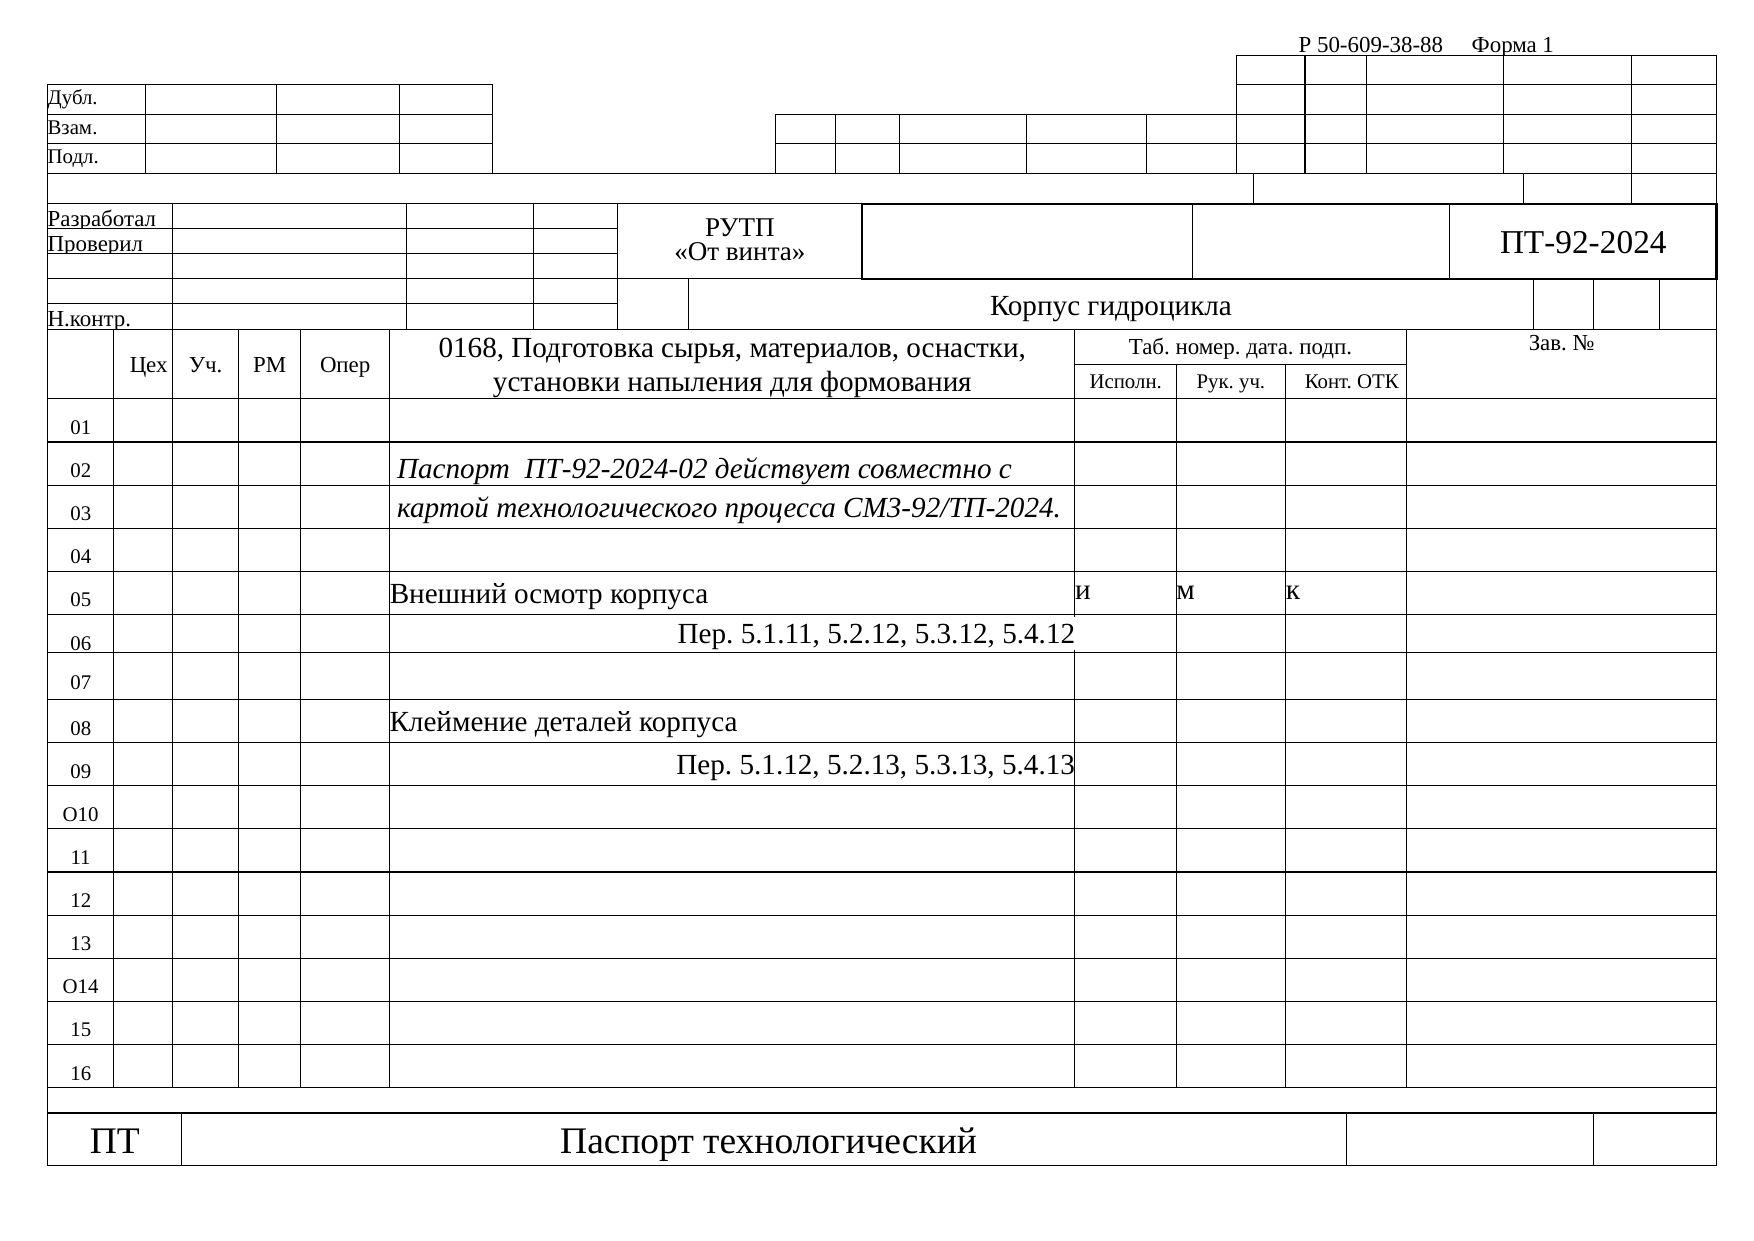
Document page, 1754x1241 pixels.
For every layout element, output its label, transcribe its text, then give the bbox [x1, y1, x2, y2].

table_cell [390, 399, 1074, 441]
table_cell 02 [48, 443, 113, 484]
table_cell [534, 229, 617, 253]
table_cell Паспорт ПТ-92-2024-02 действует совместно с [390, 443, 1074, 484]
table_cell [114, 55, 145, 84]
table_cell [1075, 786, 1176, 828]
table_cell [493, 114, 775, 143]
table_cell 15 [48, 1002, 113, 1044]
table_cell [239, 916, 300, 958]
table_cell [1286, 399, 1406, 441]
table_cell [390, 529, 1074, 571]
table_cell [173, 873, 238, 914]
table_cell [1286, 916, 1406, 958]
table_cell Зав. № [1407, 330, 1716, 398]
table_cell [301, 572, 389, 614]
table_cell [1075, 700, 1176, 742]
table_cell [1177, 653, 1285, 699]
table_cell [863, 205, 1192, 278]
table_cell Дубл. [48, 85, 145, 114]
table_cell [900, 144, 1026, 173]
table_cell [617, 55, 732, 84]
table_cell [301, 700, 389, 742]
table_cell [173, 959, 238, 1001]
table_cell Взам. [48, 115, 145, 143]
table_cell [407, 204, 533, 228]
table_cell Разработал [48, 204, 172, 228]
table_cell [1407, 959, 1716, 1001]
table_cell Паспорт технологический [182, 1114, 1346, 1165]
table_cell [1237, 85, 1304, 114]
table_cell [1026, 55, 1075, 84]
table_cell [390, 653, 1074, 699]
table_cell [301, 829, 389, 871]
table_cell [48, 1088, 1716, 1112]
table_cell [1075, 615, 1176, 652]
table_cell [1407, 1045, 1716, 1087]
table_cell [1407, 653, 1716, 699]
table_cell [1237, 56, 1304, 84]
table_cell [534, 304, 617, 328]
table_cell [1632, 144, 1716, 173]
table_cell [1027, 144, 1146, 173]
table_cell [1177, 700, 1285, 742]
table_cell [114, 786, 172, 828]
table_cell Опер [301, 330, 389, 398]
table_cell [493, 84, 732, 114]
table_cell [1306, 56, 1366, 84]
table_cell [1075, 55, 1146, 84]
table_cell Корпус гидроцикла [689, 279, 1533, 328]
table_cell Исполн. [1075, 365, 1176, 398]
table_cell и [1075, 572, 1176, 614]
table_cell [775, 55, 835, 84]
table_cell [1347, 1114, 1593, 1165]
table_cell [1286, 786, 1406, 828]
table_cell [390, 55, 399, 84]
table_cell [1254, 174, 1523, 203]
table_cell [1286, 743, 1406, 785]
table_cell [1147, 144, 1236, 173]
table_cell РУТП «От винта» [618, 204, 861, 278]
table_cell [114, 399, 172, 441]
table_cell [239, 55, 277, 84]
table_cell [1407, 829, 1716, 871]
table_cell [1594, 1114, 1716, 1165]
table_cell [1075, 1045, 1176, 1087]
table_cell [1306, 115, 1366, 143]
table_cell [1177, 873, 1285, 914]
table_cell [1075, 399, 1176, 441]
table_cell [1286, 873, 1406, 914]
table_cell 06 [48, 615, 113, 652]
table_cell РМ [239, 330, 300, 398]
table_cell [776, 144, 835, 173]
table_cell [1027, 115, 1146, 143]
table_cell [114, 1002, 172, 1044]
table_cell [390, 786, 1074, 828]
table_cell [1632, 115, 1716, 143]
table_cell [534, 254, 617, 278]
table_cell [173, 486, 238, 528]
table_cell [1177, 916, 1285, 958]
table_cell 0168, Подготовка сырья, материалов, оснастки, установки напыления для формования [390, 330, 1074, 398]
table_cell [1177, 743, 1285, 785]
table_cell Уч. [173, 330, 238, 398]
table_cell [173, 829, 238, 871]
table_cell [301, 443, 389, 484]
table_cell [114, 615, 172, 652]
table_cell [390, 829, 1074, 871]
table_cell [1407, 486, 1716, 528]
table_cell [300, 55, 389, 84]
table_cell [1504, 115, 1631, 143]
table_cell [390, 1002, 1074, 1044]
table_cell [114, 529, 172, 571]
table_cell [407, 55, 492, 84]
table_cell [239, 786, 300, 828]
table_cell [114, 873, 172, 914]
table_cell [1237, 115, 1304, 143]
table_cell [301, 873, 389, 914]
table_cell [301, 916, 389, 958]
table_cell [1146, 55, 1176, 84]
table_cell [1367, 144, 1503, 173]
table_cell Подл. [48, 144, 145, 173]
table_cell [407, 229, 533, 253]
table_cell [1367, 85, 1503, 114]
table_cell [239, 1045, 300, 1087]
table_cell [1306, 144, 1366, 173]
table_cell [173, 529, 238, 571]
table_cell [1177, 486, 1285, 528]
table_cell [277, 85, 399, 114]
table_cell [1632, 174, 1716, 203]
table_cell 05 [48, 572, 113, 614]
table_cell [146, 85, 276, 114]
table_cell [390, 959, 1074, 1001]
table_cell [114, 1045, 172, 1087]
table_cell 07 [48, 653, 113, 699]
table_cell к [1286, 572, 1406, 614]
table_cell Н.контр. [48, 304, 172, 328]
table_cell [1075, 959, 1176, 1001]
table_cell м [1177, 572, 1285, 614]
table_cell [732, 55, 775, 84]
table_cell [173, 700, 238, 742]
table_cell [301, 486, 389, 528]
table_cell [400, 115, 492, 143]
table_cell [239, 653, 300, 699]
table_cell [1286, 653, 1406, 699]
table_cell [301, 653, 389, 699]
table_cell [899, 55, 1026, 84]
table_cell [1177, 829, 1285, 871]
table_cell [1407, 700, 1716, 742]
table_cell [407, 304, 533, 328]
table_cell [1286, 959, 1406, 1001]
table_cell [1504, 144, 1631, 173]
table_cell [390, 916, 1074, 958]
table_cell 16 [48, 1045, 113, 1087]
table_cell [1177, 615, 1285, 652]
table_cell [1367, 115, 1503, 143]
table_cell [835, 55, 862, 84]
table_cell [173, 229, 406, 253]
table_cell [1306, 85, 1366, 114]
table_cell 01 [48, 399, 113, 441]
table_cell [173, 443, 238, 484]
table_cell [173, 304, 406, 328]
table_cell [146, 115, 276, 143]
table_cell [173, 1045, 238, 1087]
table_cell [1075, 829, 1176, 871]
table_cell [836, 144, 899, 173]
table_cell [618, 279, 688, 328]
table_cell [114, 653, 172, 699]
table_cell [732, 84, 1236, 114]
table_cell [1407, 443, 1716, 484]
table_cell [48, 279, 172, 303]
table_cell [400, 85, 492, 114]
table_cell [493, 55, 534, 84]
table_cell [400, 144, 492, 173]
table_cell [173, 786, 238, 828]
table_cell [1177, 786, 1285, 828]
table_cell [1632, 85, 1716, 114]
table_cell [1075, 443, 1176, 484]
table_cell [172, 55, 182, 84]
table_cell [1407, 529, 1716, 571]
table_cell [1177, 399, 1285, 441]
table_cell [1193, 205, 1449, 278]
table_cell [239, 1002, 300, 1044]
table_cell 04 [48, 529, 113, 571]
table_cell [1594, 280, 1659, 328]
table_cell [1075, 743, 1176, 785]
table_cell [239, 399, 300, 441]
table_cell Клеймение деталей корпуса [390, 700, 1074, 742]
table_cell О14 [48, 959, 113, 1001]
table_cell [1147, 115, 1236, 143]
table_cell [1407, 615, 1716, 652]
table_cell [173, 1002, 238, 1044]
table_cell [1286, 529, 1406, 571]
table_cell Рук. уч. [1177, 365, 1285, 398]
table_cell [48, 174, 1253, 203]
table_cell [1407, 873, 1716, 914]
table_cell [776, 115, 835, 143]
table_cell [862, 55, 899, 84]
table_cell [1237, 144, 1304, 173]
table_cell [114, 743, 172, 785]
table_cell [301, 1045, 389, 1087]
table_cell [173, 743, 238, 785]
table_cell Проверил [48, 229, 172, 253]
table_cell [114, 443, 172, 484]
table_cell [1660, 280, 1716, 328]
table_cell [1286, 443, 1406, 484]
table_cell [534, 279, 617, 303]
table_cell [1407, 916, 1716, 958]
table_cell О10 [48, 786, 113, 828]
table_cell [534, 204, 617, 228]
table_cell [1286, 1002, 1406, 1044]
table_cell [1504, 56, 1631, 84]
table_cell [836, 115, 899, 143]
table_cell 13 [48, 916, 113, 958]
table_cell [1286, 829, 1406, 871]
table_cell [493, 143, 775, 173]
table_cell [1407, 786, 1716, 828]
table_cell Пер. 5.1.11, 5.2.12, 5.3.12, 5.4.12 [390, 615, 1074, 652]
table_cell [239, 829, 300, 871]
table_cell [146, 144, 276, 173]
table_cell [900, 115, 1026, 143]
table_cell [239, 959, 300, 1001]
table_cell [1524, 174, 1631, 203]
table_cell [114, 916, 172, 958]
table_cell Таб. номер. дата. подп. [1075, 330, 1406, 364]
table_cell [1177, 529, 1285, 571]
table_cell [1075, 486, 1176, 528]
table_cell [173, 279, 406, 303]
table_cell [301, 959, 389, 1001]
table_cell [1193, 55, 1236, 84]
table_cell [114, 572, 172, 614]
table_cell [1407, 743, 1716, 785]
table_cell [48, 55, 113, 84]
table_cell [301, 743, 389, 785]
table_cell [1286, 486, 1406, 528]
table_cell [239, 873, 300, 914]
table_cell [1075, 873, 1176, 914]
table_cell [239, 572, 300, 614]
table_cell [534, 55, 617, 84]
table_cell [390, 873, 1074, 914]
table_cell [277, 55, 300, 84]
table_cell [1407, 1002, 1716, 1044]
table_cell ПТ [48, 1114, 181, 1165]
table_cell [1075, 529, 1176, 571]
table_cell [239, 743, 300, 785]
table_cell [173, 254, 406, 278]
table_cell [301, 786, 389, 828]
table_cell 11 [48, 829, 113, 871]
table_cell Цех [114, 330, 172, 398]
table_cell [1177, 443, 1285, 484]
table_cell [239, 443, 300, 484]
table_cell [301, 399, 389, 441]
table_cell [301, 615, 389, 652]
table_header Р 50-609-38-88 Форма 1 [48, 25, 1716, 55]
table_cell [1075, 916, 1176, 958]
table_cell [114, 959, 172, 1001]
table_cell [173, 204, 406, 228]
table_cell [400, 55, 407, 84]
table_cell [1407, 572, 1716, 614]
table_cell [390, 1045, 1074, 1087]
table_cell [277, 144, 399, 173]
table_cell [407, 254, 533, 278]
table_cell [1504, 85, 1631, 114]
table_cell [1177, 1002, 1285, 1044]
table_cell [277, 115, 399, 143]
table_cell [173, 653, 238, 699]
table_cell 08 [48, 700, 113, 742]
table_cell [239, 615, 300, 652]
table_cell картой технологического процесса СМ3-92/ТП-2024. [390, 486, 1074, 528]
table_cell [1534, 280, 1593, 328]
table_cell [48, 254, 172, 278]
table_cell [1407, 399, 1716, 441]
table_cell [1286, 1045, 1406, 1087]
table_cell [1075, 653, 1176, 699]
table_cell [301, 529, 389, 571]
table_cell [1286, 615, 1406, 652]
table_cell [239, 529, 300, 571]
table_cell [1632, 56, 1716, 84]
table_cell 03 [48, 486, 113, 528]
table_cell [173, 615, 238, 652]
table_cell [1177, 959, 1285, 1001]
table_cell [1075, 1002, 1176, 1044]
table_cell 12 [48, 873, 113, 914]
table_cell [1177, 1045, 1285, 1087]
table_cell [173, 916, 238, 958]
table_cell [48, 330, 113, 398]
table_cell [1176, 55, 1192, 84]
table_cell [173, 572, 238, 614]
table_cell [114, 829, 172, 871]
table_cell [239, 486, 300, 528]
table_cell [145, 55, 172, 84]
table_cell [114, 486, 172, 528]
table_cell Внешний осмотр корпуса [390, 572, 1074, 614]
table_cell [301, 1002, 389, 1044]
table_cell [114, 700, 172, 742]
table_cell [407, 279, 533, 303]
table_cell [1286, 700, 1406, 742]
table_cell [239, 700, 300, 742]
table_cell [1367, 56, 1503, 84]
table_cell Конт. ОТК [1286, 365, 1406, 398]
table_cell ПТ-92-2024 [1450, 205, 1715, 278]
table_cell 09 [48, 743, 113, 785]
table_cell [173, 399, 238, 441]
table_cell [182, 55, 238, 84]
table_cell Пер. 5.1.12, 5.2.13, 5.3.13, 5.4.13 [390, 743, 1074, 785]
